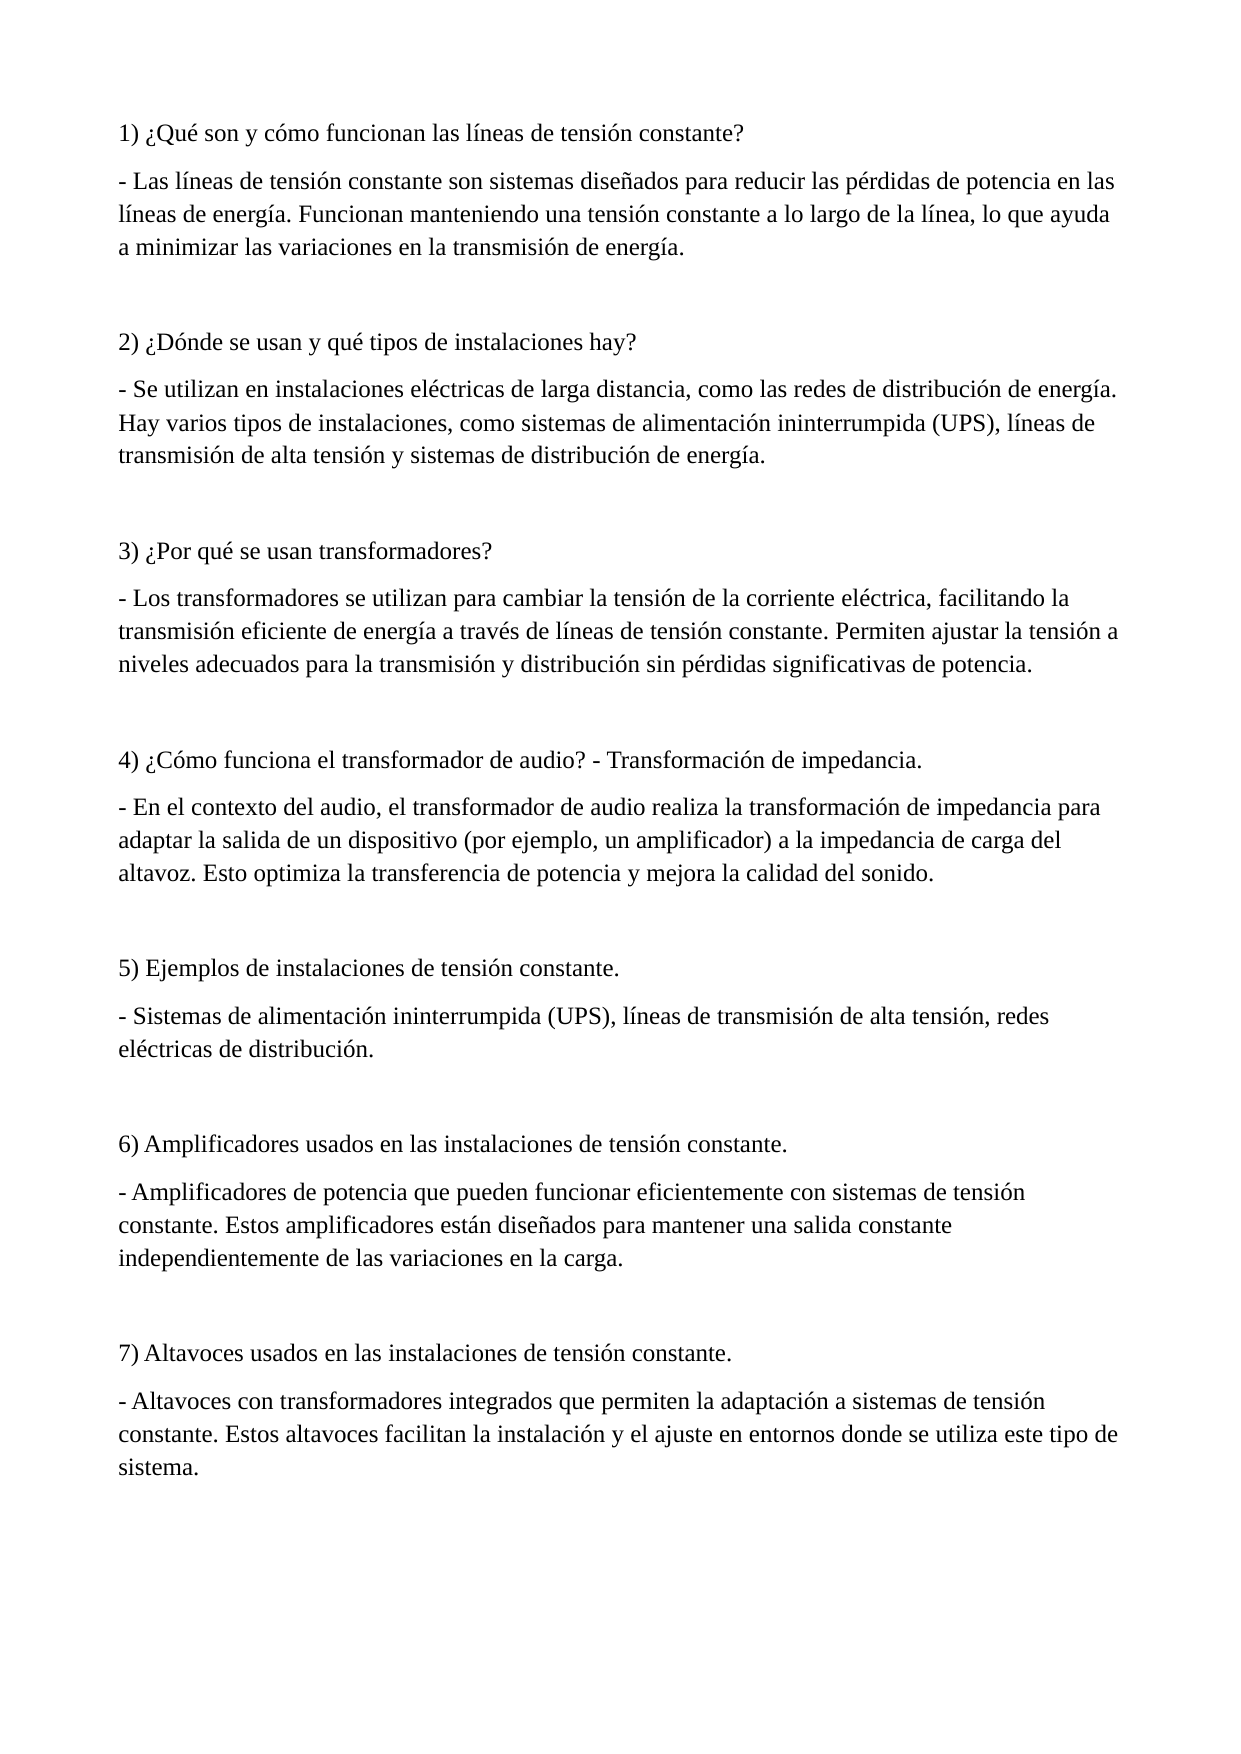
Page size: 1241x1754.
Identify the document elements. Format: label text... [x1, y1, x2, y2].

text 7) Altavoces usados en las instalaciones de tensión constante. [118, 1338, 1122, 1367]
text - Los transformadores se utilizan para cambiar la tensión de la corriente eléctrica, facilitando la transmisión eficiente de energía a través de líneas de tensión constante. Permiten ajustar la tensión a niveles adecuados para la transmisión y distribución sin pérdidas significativas de potencia. [118, 583, 1122, 678]
text 3) ¿Por qué se usan transformadores? [118, 536, 1122, 564]
text - Altavoces con transformadores integrados que permiten la adaptación a sistemas de tensión constante. Estos altavoces facilitan la instalación y el ajuste en entornos donde se utiliza este tipo de sistema. [118, 1386, 1122, 1481]
text - En el contexto del audio, el transformador de audio realiza la transformación de impedancia para adaptar la salida de un dispositivo (por ejemplo, un amplificador) a la impedancia de carga del altavoz. Esto optimiza la transferencia de potencia y mejora la calidad del sonido. [118, 792, 1122, 887]
text - Se utilizan en instalaciones eléctricas de larga distancia, como las redes de distribución de energía. Hay varios tipos de instalaciones, como sistemas de alimentación ininterrumpida (UPS), líneas de transmisión de alta tensión y sistemas de distribución de energía. [118, 374, 1122, 469]
text 6) Amplificadores usados en las instalaciones de tensión constante. [118, 1129, 1122, 1158]
text 4) ¿Cómo funciona el transformador de audio? - Transformación de impedancia. [118, 745, 1122, 773]
text 1) ¿Qué son y cómo funcionan las líneas de tensión constante? [118, 118, 1122, 147]
text - Sistemas de alimentación ininterrumpida (UPS), líneas de transmisión de alta tensión, redes eléctricas de distribución. [118, 1001, 1122, 1063]
text 5) Ejemplos de instalaciones de tensión constante. [118, 953, 1122, 982]
text 2) ¿Dónde se usan y qué tipos de instalaciones hay? [118, 327, 1122, 356]
text - Amplificadores de potencia que pueden funcionar eficientemente con sistemas de tensión constante. Estos amplificadores están diseñados para mantener una salida constante independientemente de las variaciones en la carga. [118, 1177, 1122, 1272]
text - Las líneas de tensión constante son sistemas diseñados para reducir las pérdidas de potencia en las líneas de energía. Funcionan manteniendo una tensión constante a lo largo de la línea, lo que ayuda a minimizar las variaciones en la transmisión de energía. [118, 166, 1122, 261]
